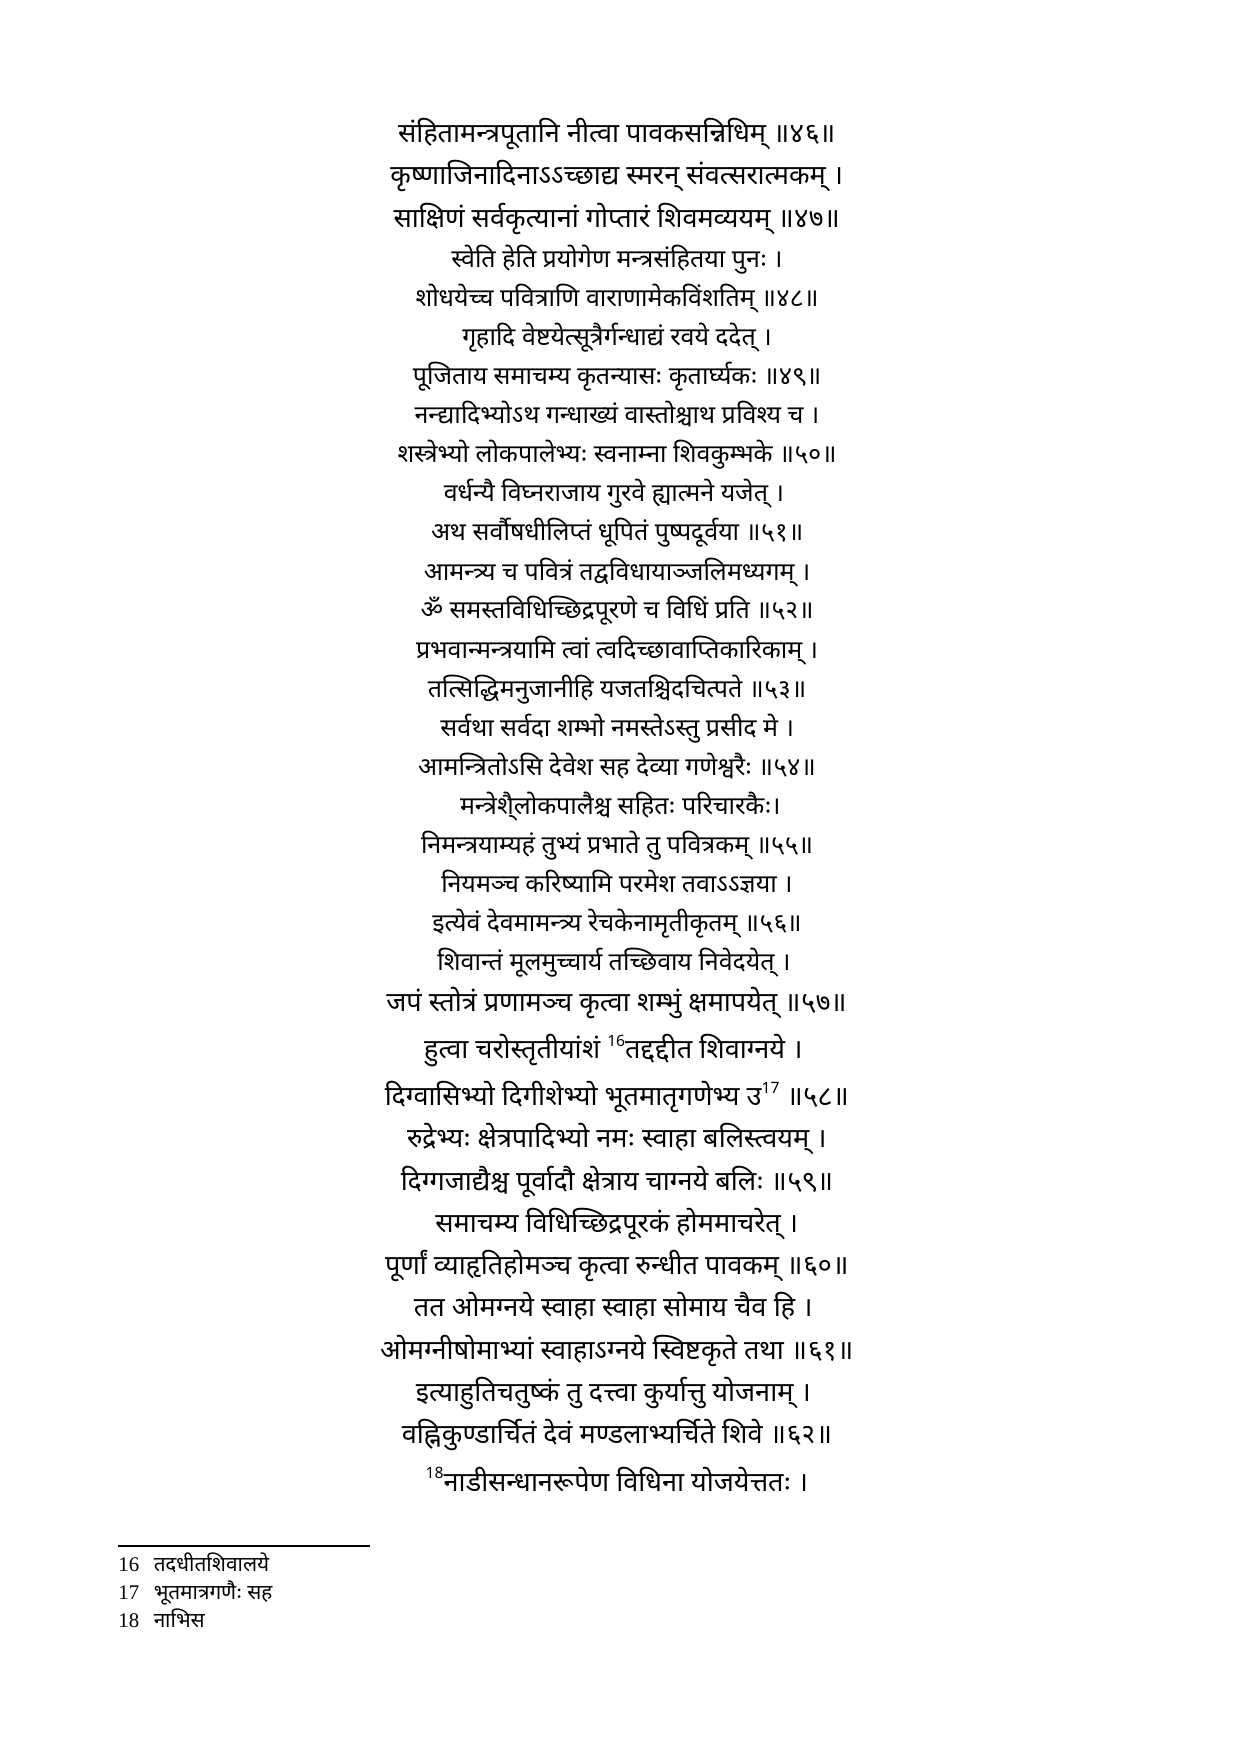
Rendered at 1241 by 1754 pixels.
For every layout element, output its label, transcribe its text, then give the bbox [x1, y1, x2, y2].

text नाभिस [118, 1608, 1122, 1636]
text भूतमात्रगणैः सह [118, 1580, 1122, 1608]
text स्वेति हेति प्रयोगेण मन्त्रसंहितया पुनः । शोधयेच्च पवित्राणि वाराणामेकविंशतिम् ॥४८॥ गृहादि वेष्टयेत्सूत्रैर्गन्धाद्यं रवये ददेत् । पूजिताय समाचम्य कृतन्यासः कृतार्घ्यकः ॥४९॥ नन्द्यादिभ्योऽथ गन्धाख्यं वास्तोश्चाथ प्रविश्य च । शस्त्रेभ्यो लोकपालेभ्यः स्वनाम्ना शिवकुम्भके ॥५०॥ वर्धन्यै विघ्नराजाय गुरवे ह्यात्मने यजेत् । अथ सर्वौषधीलिप्तं धूपितं पुष्पदूर्वया ॥५१॥ आमन्त्र्य च पवित्रं तद्वविधायाञ्जलिमध्यगम् । ॐ समस्तविधिच्छिद्रपूरणे च विधिं प्रति ॥५२॥ प्रभवान्मन्त्रयामि त्वां त्वदिच्छावाप्तिकारिकाम् । तत्सिद्धिमनुजानीहि यजतश्चिदचित्पते ॥५३॥ सर्वथा सर्वदा शम्भो नमस्तेऽस्तु प्रसीद मे । आमन्त्रितोऽसि देवेश सह देव्या गणेश्वरैः ॥५४॥ मन्त्रेशै्लोकपालैश्च सहितः परिचारकैः। निमन्त्रयाम्यहं तुभ्यं प्रभाते तु पवित्रकम् ॥५५॥ नियमञ्च करिष्यामि परमेश तवाऽऽज्ञया । इत्येवं देवमामन्त्र्य रेचकेनामृतीकृतम् ॥५६॥ शिवान्तं मूलमुच्चार्य तच्छिवाय निवेदयेत् । [118, 245, 1122, 981]
text संहितामन्त्रपूतानि नीत्वा पावकसन्निधिम् ॥४६॥ कृष्णाजिनादिनाऽऽच्छाद्य स्मरन् संवत्सरात्मकम् । साक्षिणं सर्वकृत्यानां गोप्तारं शिवमव्ययम् ॥४७॥ [118, 118, 1122, 238]
text तदधीतशिवालये [118, 1552, 1122, 1580]
text जपं स्तोत्रं प्रणामञ्च कृत्वा शम्भुं क्षमापयेत् ॥५७॥ हुत्वा चरोस्तृतीयांशं तद्दद्दीत शिवाग्नये । दिग्वासिभ्यो दिगीशेभ्यो भूतमातृगणेभ्य उ ॥५८॥ रुद्रेभ्यः क्षेत्रपादिभ्यो नमः स्वाहा बलिस्त्वयम् । दिग्गजाद्यैश्च पूर्वादौ क्षेत्राय चाग्नये बलिः ॥५९॥ समाचम्य विधिच्छिद्रपूरकं होममाचरेत् । पूर्णां व्याहृतिहोमञ्च कृत्वा रुन्धीत पावकम् ॥६०॥ तत ओमग्नये स्वाहा स्वाहा सोमाय चैव हि । ओमग्नीषोमाभ्यां स्वाहाऽग्नये स्विष्टकृते तथा ॥६१॥ इत्याहुतिचतुष्कं तु दत्त्वा कुर्यात्तु योजनाम् । वह्निकुण्डार्चितं देवं मण्डलाभ्यर्चिते शिवे ॥६२॥ नाडीसन्धानरूपेण विधिना योजयेत्ततः । [118, 987, 1122, 1502]
